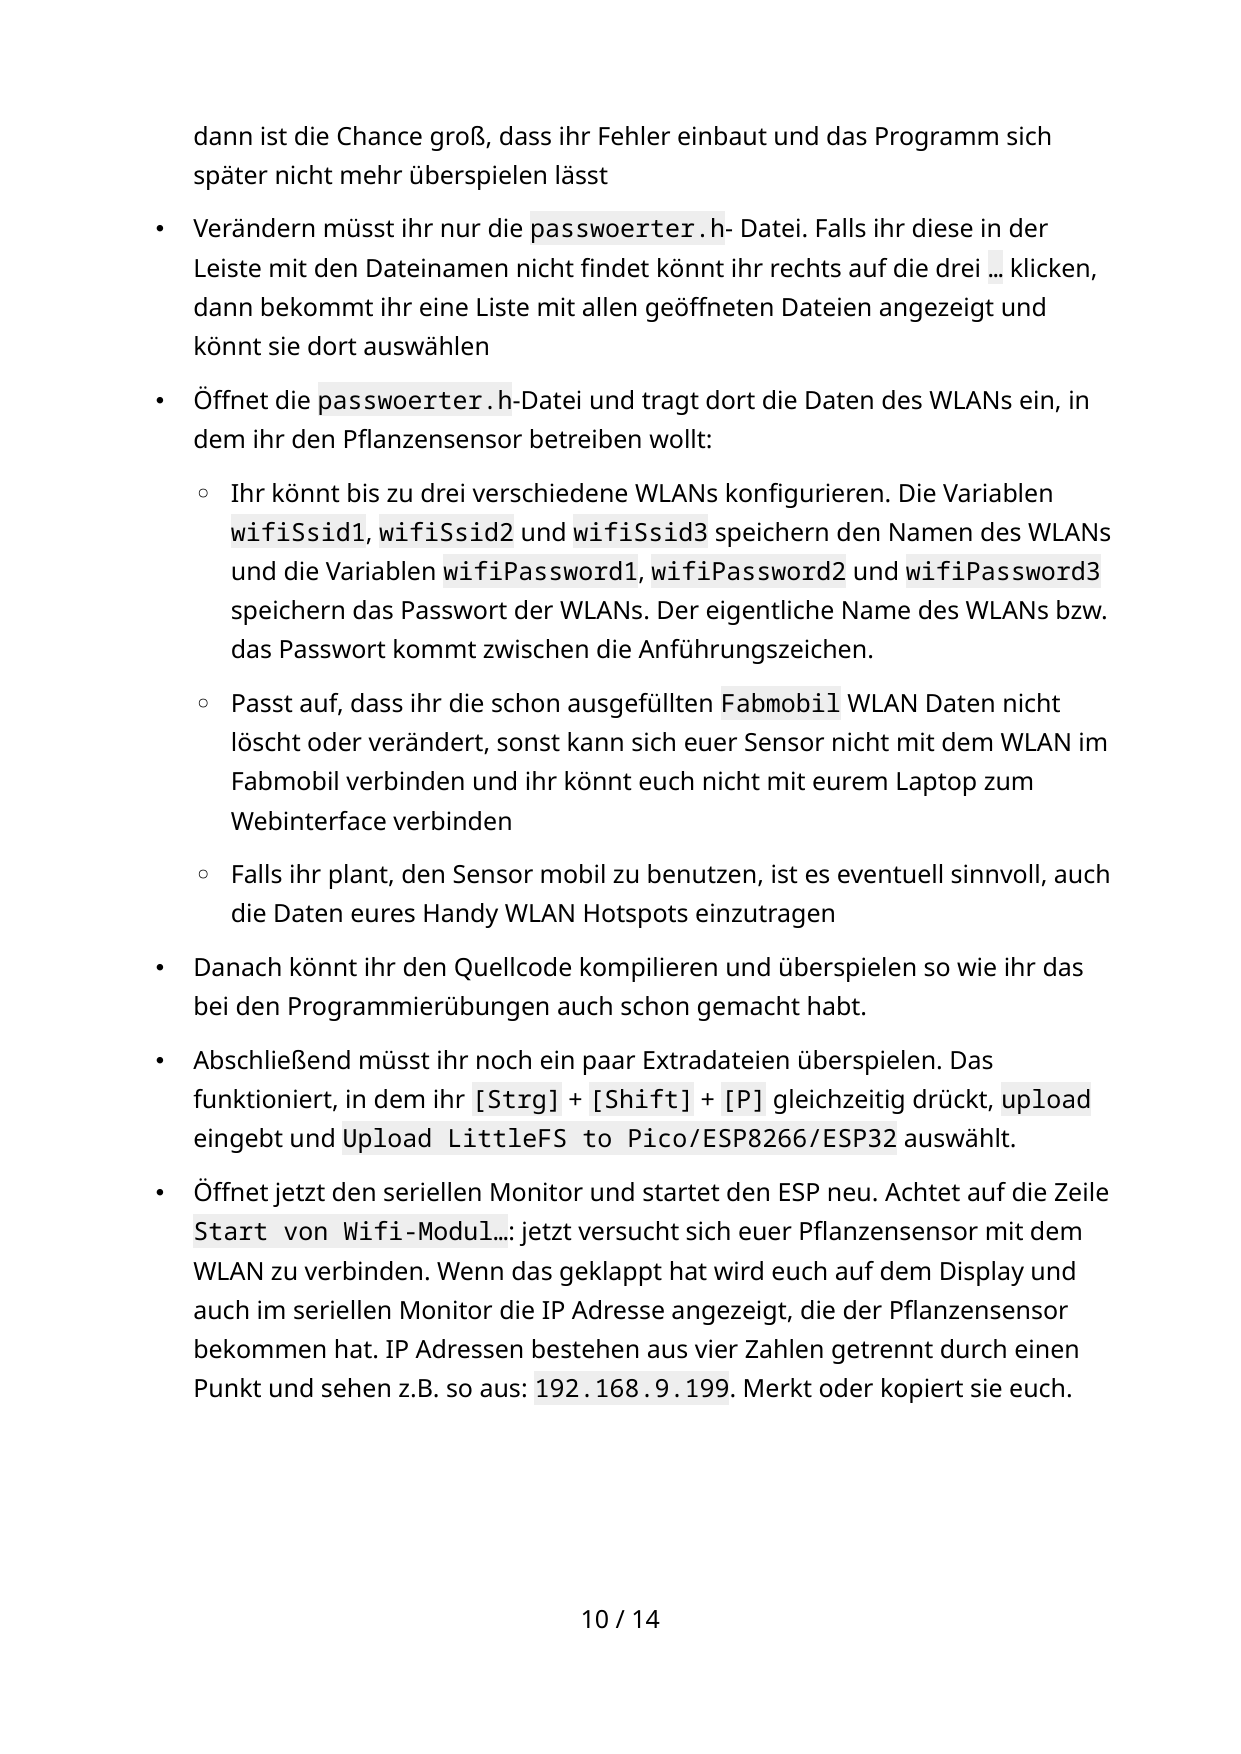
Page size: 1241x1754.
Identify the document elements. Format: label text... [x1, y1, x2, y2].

list Falls ihr plant, den Sensor mobil zu benutzen, ist es eventuell sinnvoll, auch die Daten eures Handy WLAN Hotspots einzutragen [193, 857, 1122, 930]
list Verändern müsst ihr nur die passwoerter.h- Datei. Falls ihr diese in der Leiste mit den Dateinamen nicht findet könnt ihr rechts auf die drei … klicken, dann bekommt ihr eine Liste mit allen geöffneten Dateien angezeigt und könnt sie dort auswählen [156, 211, 1122, 363]
list Danach könnt ihr den Quellcode kompilieren und überspielen so wie ihr das bei den Programmierübungen auch schon gemacht habt. [156, 950, 1122, 1023]
list Ihr könnt bis zu drei verschiedene WLANs konfigurieren. Die Variablen wifiSsid1, wifiSsid2 und wifiSsid3 speichern den Namen des WLANs und die Variablen wifiPassword1, wifiPassword2 und wifiPassword3 speichern das Passwort der WLANs. Der eigentliche Name des WLANs bzw. das Passwort kommt zwischen die Anführungszeichen. [193, 475, 1122, 666]
list Abschließend müsst ihr noch ein paar Extradateien überspielen. Das funktioniert, in dem ihr [Strg] + [Shift] + [P] gleichzeitig drückt, upload eingebt und Upload LittleFS to Pico/ESP8266/ESP32 auswählt. [156, 1043, 1122, 1155]
list dann ist die Chance groß, dass ihr Fehler einbaut und das Programm sich später nicht mehr überspielen lässt [156, 118, 1122, 191]
list Öffnet die passwoerter.h-Datei und tragt dort die Daten des WLANs ein, in dem ihr den Pflanzensensor betreiben wollt: [156, 382, 1122, 456]
list Passt auf, dass ihr die schon ausgefüllten Fabmobil WLAN Daten nicht löscht oder verändert, sonst kann sich euer Sensor nicht mit dem WLAN im Fabmobil verbinden und ihr könnt euch nicht mit eurem Laptop zum Webinterface verbinden [193, 686, 1122, 837]
list Öffnet jetzt den seriellen Monitor und startet den ESP neu. Achtet auf die Zeile Start von Wifi-Modul…: jetzt versucht sich euer Pflanzensensor mit dem WLAN zu verbinden. Wenn das geklappt hat wird euch auf dem Display und auch im seriellen Monitor die IP Adresse angezeigt, die der Pflanzensensor bekommen hat. IP Adressen bestehen aus vier Zahlen getrennt durch einen Punkt und sehen z.B. so aus: 192.168.9.199. Merkt oder kopiert sie euch. [156, 1175, 1122, 1405]
